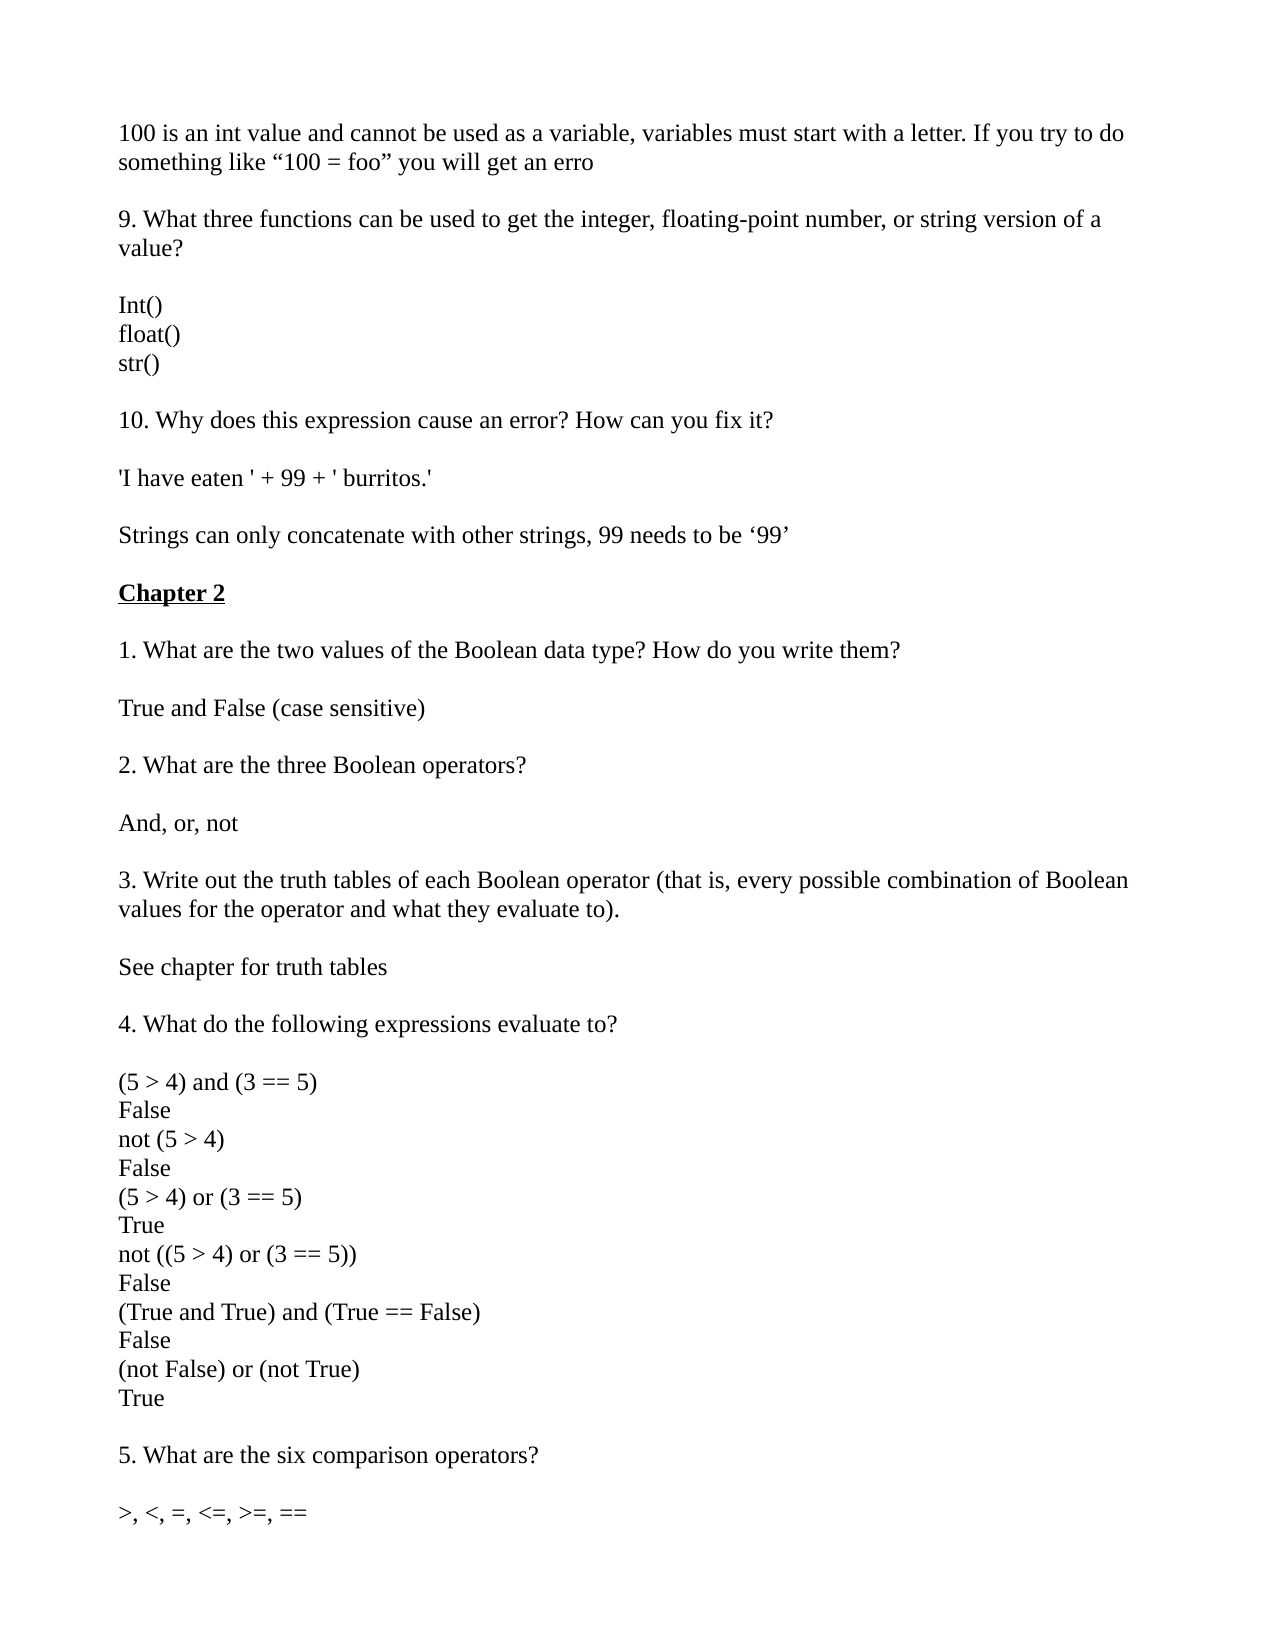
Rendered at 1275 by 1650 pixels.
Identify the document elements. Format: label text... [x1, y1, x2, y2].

text str() [118, 348, 1157, 377]
text See chapter for truth tables [118, 952, 1157, 981]
text 2. What are the three Boolean operators? [118, 751, 1157, 779]
text And, or, not [118, 808, 1157, 837]
text (5 > 4) and (3 == 5) [118, 1067, 1157, 1096]
text 'I have eaten ' + 99 + ' burritos.' [118, 463, 1157, 492]
text True and False (case sensitive) [118, 693, 1157, 722]
text not ((5 > 4) or (3 == 5)) [118, 1239, 1157, 1268]
text False [118, 1153, 1157, 1182]
text 9. What three functions can be used to get the integer, floating-point number, or string version of a value? [118, 204, 1157, 262]
text False [118, 1326, 1157, 1354]
text float() [118, 319, 1157, 348]
text 5. What are the six comparison operators? [118, 1441, 1157, 1469]
text Chapter 2 [118, 578, 1157, 607]
text (5 > 4) or (3 == 5) [118, 1182, 1157, 1211]
text False [118, 1268, 1157, 1297]
text (not False) or (not True) [118, 1354, 1157, 1383]
text 3. Write out the truth tables of each Boolean operator (that is, every possible combination of Boolean values for the operator and what they evaluate to). [118, 866, 1157, 923]
text Int() [118, 291, 1157, 319]
text Strings can only concatenate with other strings, 99 needs to be ‘99’ [118, 521, 1157, 549]
text not (5 > 4) [118, 1124, 1157, 1153]
text 1. What are the two values of the Boolean data type? How do you write them? [118, 636, 1157, 664]
text (True and True) and (True == False) [118, 1297, 1157, 1326]
text False [118, 1096, 1157, 1124]
text True [118, 1383, 1157, 1412]
text 4. What do the following expressions evaluate to? [118, 1009, 1157, 1038]
text >, <, =, <=, >=, == [118, 1498, 1157, 1527]
text True [118, 1211, 1157, 1239]
text 10. Why does this expression cause an error? How can you fix it? [118, 406, 1157, 434]
text 100 is an int value and cannot be used as a variable, variables must start with a letter. If you try to do something like “100 = foo” you will get an erro [118, 118, 1157, 176]
